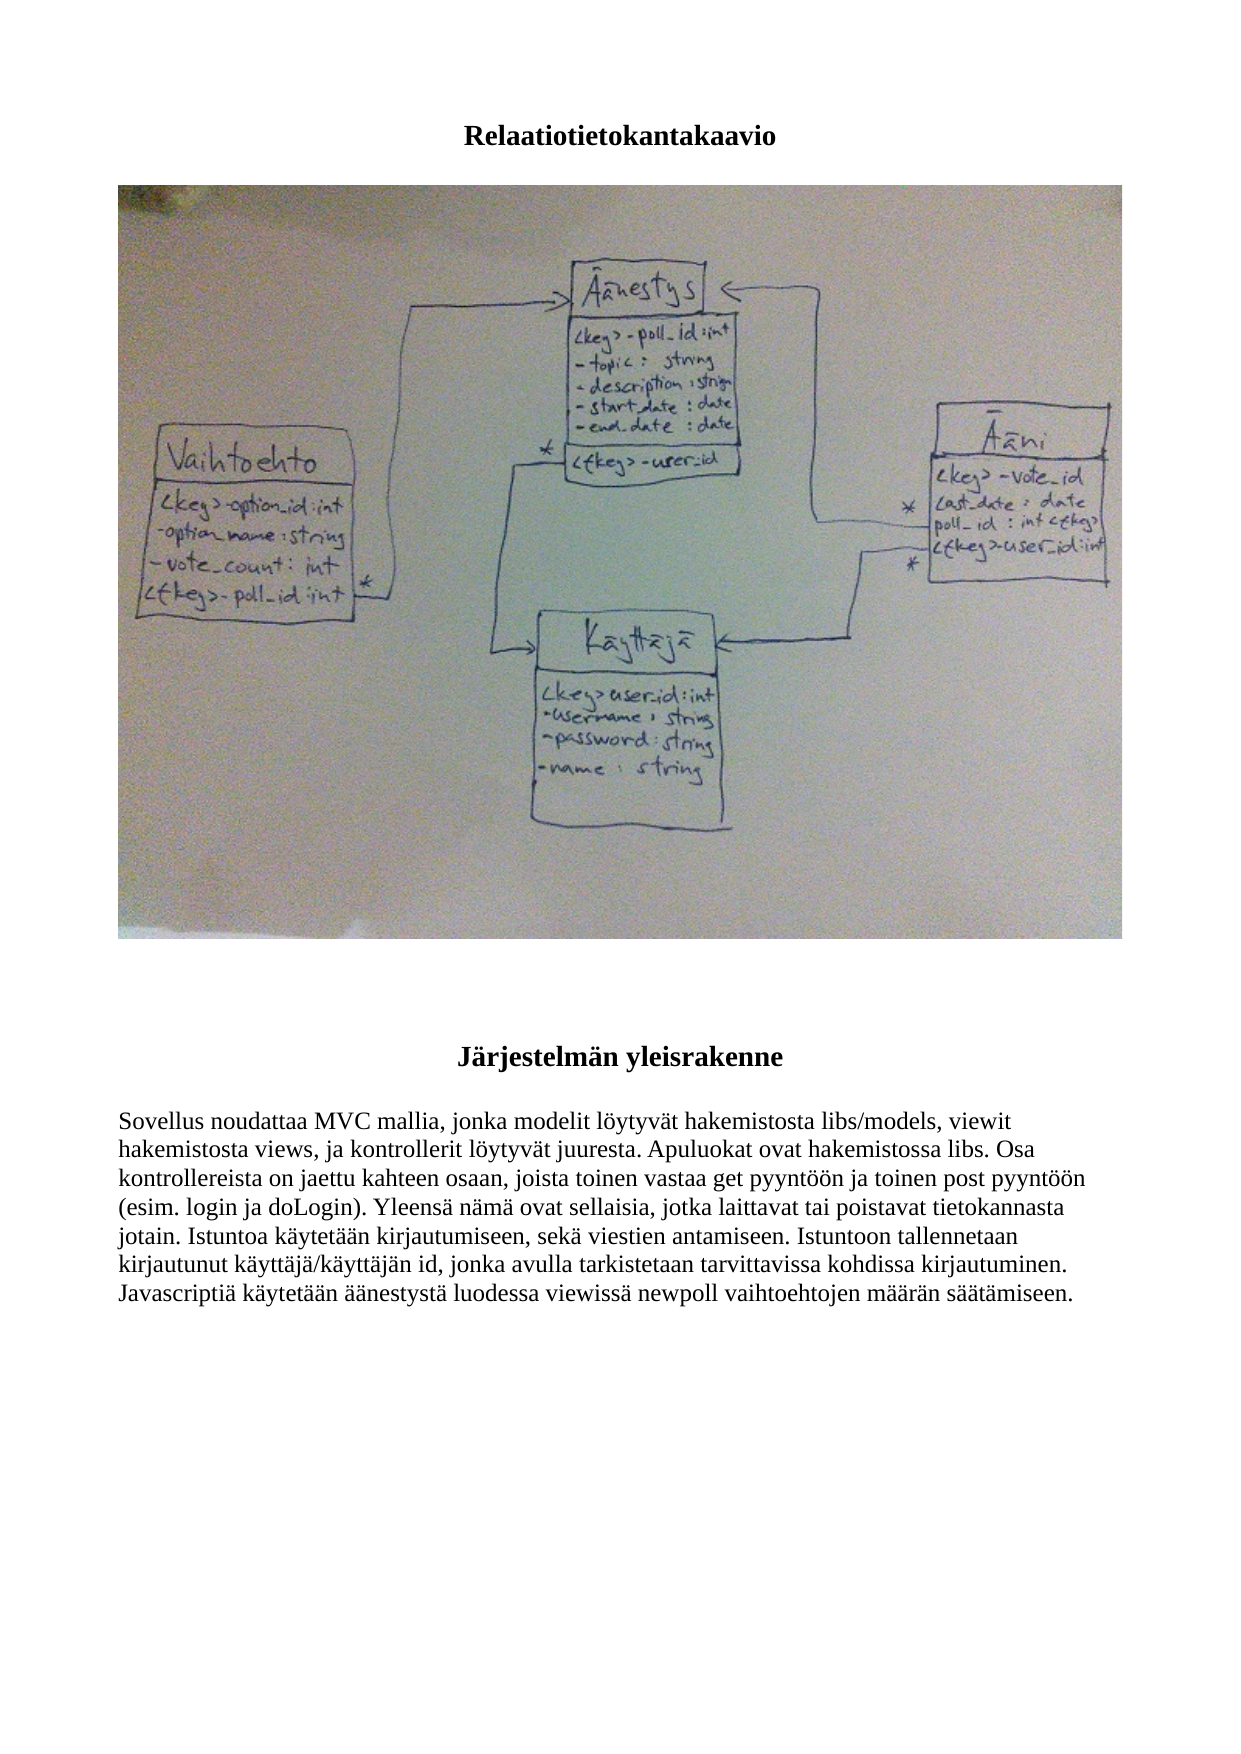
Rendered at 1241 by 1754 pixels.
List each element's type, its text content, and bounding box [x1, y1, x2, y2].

text Relaatiotietokantakaavio [118, 118, 1122, 152]
text Järjestelmän yleisrakenne [118, 1039, 1122, 1072]
text Sovellus noudattaa MVC mallia, jonka modelit löytyvät hakemistosta libs/models, viewit hakemistosta views, ja kontrollerit löytyvät juuresta. Apuluokat ovat hakemistossa libs. Osa kontrollereista on jaettu kahteen osaan, joista toinen vastaa get pyyntöön ja toinen post pyyntöön (esim. login ja doLogin). Yleensä nämä ovat sellaisia, jotka laittavat tai poistavat tietokannasta jotain. Istuntoa käytetään kirjautumiseen, sekä viestien antamiseen. Istuntoon tallennetaan kirjautunut käyttäjä/käyttäjän id, jonka avulla tarkistetaan tarvittavissa kohdissa kirjautuminen. Javascriptiä käytetään äänestystä luodessa viewissä newpoll vaihtoehtojen määrän säätämiseen. [118, 1106, 1122, 1307]
picture [118, 185, 1123, 939]
